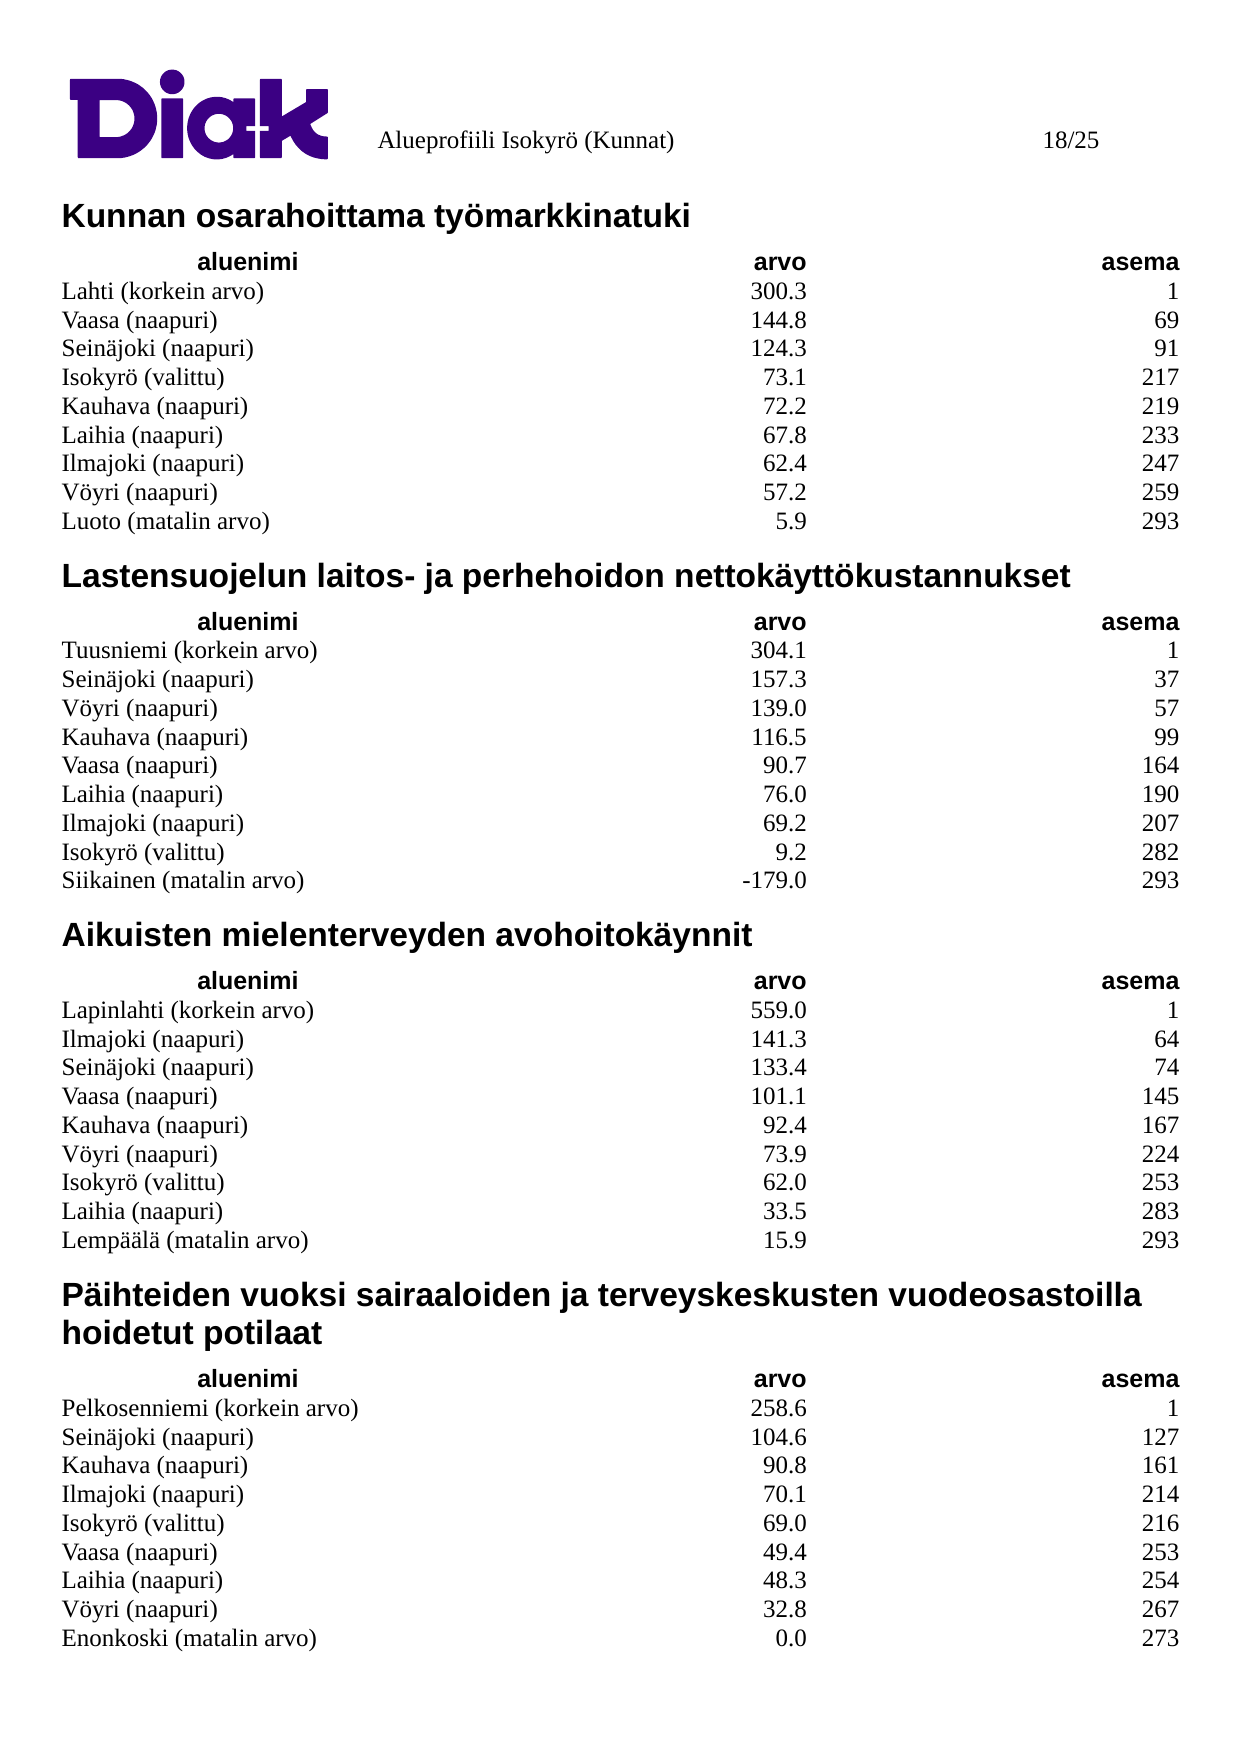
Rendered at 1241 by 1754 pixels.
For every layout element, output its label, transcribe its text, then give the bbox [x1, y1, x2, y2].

table_cell Tuusniemi (korkein arvo) [61, 636, 434, 664]
table_cell 90.8 [434, 1451, 806, 1479]
table_cell 304.1 [434, 636, 806, 664]
table_cell 267 [806, 1594, 1179, 1623]
table_cell 139.0 [434, 693, 806, 722]
table_cell Vöyri (naapuri) [61, 1594, 434, 1623]
subtitle Kunnan osarahoittama työmarkkinatuki [61, 196, 1179, 235]
table_cell 70.1 [434, 1479, 806, 1508]
subtitle Lastensuojelun laitos- ja perhehoidon nettokäyttökustannukset [61, 556, 1179, 594]
table_cell 67.8 [434, 420, 806, 448]
table_cell 101.1 [434, 1081, 806, 1110]
table_cell Vöyri (naapuri) [61, 477, 434, 506]
table_cell 64 [806, 1024, 1179, 1052]
table_cell 73.9 [434, 1139, 806, 1167]
table_header aluenimi [61, 1364, 434, 1393]
table_cell 69.2 [434, 808, 806, 837]
table_cell 104.6 [434, 1422, 806, 1451]
table_cell 1 [806, 276, 1179, 305]
table_cell 559.0 [434, 995, 806, 1024]
table_cell Pelkosenniemi (korkein arvo) [61, 1393, 434, 1422]
table_cell 216 [806, 1508, 1179, 1537]
table_cell Enonkoski (matalin arvo) [61, 1623, 434, 1652]
table_cell -179.0 [434, 866, 806, 894]
table_cell 69.0 [434, 1508, 806, 1537]
table_cell Seinäjoki (naapuri) [61, 1053, 434, 1081]
table_cell Isokyrö (valittu) [61, 362, 434, 391]
table_cell 258.6 [434, 1393, 806, 1422]
table_header asema [806, 1364, 1179, 1393]
table_cell Ilmajoki (naapuri) [61, 1479, 434, 1508]
table_cell 293 [806, 866, 1179, 894]
table_cell 116.5 [434, 722, 806, 751]
table_cell 144.8 [434, 305, 806, 333]
subtitle Päihteiden vuoksi sairaaloiden ja terveyskeskusten vuodeosastoilla hoidetut potilaat [61, 1274, 1179, 1352]
table_cell Kauhava (naapuri) [61, 722, 434, 751]
table_cell 167 [806, 1110, 1179, 1139]
table_cell Vöyri (naapuri) [61, 1139, 434, 1167]
table_cell Laihia (naapuri) [61, 1566, 434, 1594]
table_cell 300.3 [434, 276, 806, 305]
table_header arvo [434, 1364, 806, 1393]
table_cell Ilmajoki (naapuri) [61, 808, 434, 837]
subtitle Aikuisten mielenterveyden avohoitokäynnit [61, 915, 1179, 954]
table_cell Isokyrö (valittu) [61, 1508, 434, 1537]
table_cell Seinäjoki (naapuri) [61, 664, 434, 693]
table_cell 207 [806, 808, 1179, 837]
table_cell 0.0 [434, 1623, 806, 1652]
table_cell 253 [806, 1537, 1179, 1566]
table_cell 37 [806, 664, 1179, 693]
table_cell Vaasa (naapuri) [61, 751, 434, 779]
table_cell 293 [806, 1225, 1179, 1254]
table_cell 15.9 [434, 1225, 806, 1254]
table_cell 76.0 [434, 779, 806, 808]
table_cell 73.1 [434, 362, 806, 391]
table_cell 74 [806, 1053, 1179, 1081]
table_cell 259 [806, 477, 1179, 506]
table_cell 91 [806, 334, 1179, 362]
table_cell 293 [806, 506, 1179, 535]
table_cell 99 [806, 722, 1179, 751]
table_header asema [806, 607, 1179, 636]
table_cell 161 [806, 1451, 1179, 1479]
table_cell 90.7 [434, 751, 806, 779]
table_cell Siikainen (matalin arvo) [61, 866, 434, 894]
table_cell Laihia (naapuri) [61, 420, 434, 448]
table_cell 62.4 [434, 449, 806, 477]
table_cell 72.2 [434, 391, 806, 420]
table_cell 282 [806, 837, 1179, 866]
table_header arvo [434, 607, 806, 636]
table_cell 273 [806, 1623, 1179, 1652]
table_cell Vaasa (naapuri) [61, 1537, 434, 1566]
table_cell Seinäjoki (naapuri) [61, 1422, 434, 1451]
table_cell 92.4 [434, 1110, 806, 1139]
table_cell 49.4 [434, 1537, 806, 1566]
table_cell Laihia (naapuri) [61, 779, 434, 808]
table_cell 1 [806, 636, 1179, 664]
table_header arvo [434, 247, 806, 276]
table_cell 283 [806, 1196, 1179, 1225]
table_cell Ilmajoki (naapuri) [61, 449, 434, 477]
table_cell 157.3 [434, 664, 806, 693]
table_cell 57 [806, 693, 1179, 722]
table_cell 1 [806, 1393, 1179, 1422]
table_cell 133.4 [434, 1053, 806, 1081]
table_cell Vöyri (naapuri) [61, 693, 434, 722]
table_cell 247 [806, 449, 1179, 477]
table_cell 33.5 [434, 1196, 806, 1225]
table_header asema [806, 247, 1179, 276]
table_cell 1 [806, 995, 1179, 1024]
table_cell 32.8 [434, 1594, 806, 1623]
table_cell 9.2 [434, 837, 806, 866]
table_cell Vaasa (naapuri) [61, 1081, 434, 1110]
table_cell 48.3 [434, 1566, 806, 1594]
table_header aluenimi [61, 966, 434, 995]
table_cell 127 [806, 1422, 1179, 1451]
table_cell Kauhava (naapuri) [61, 391, 434, 420]
table_cell 145 [806, 1081, 1179, 1110]
table_cell Ilmajoki (naapuri) [61, 1024, 434, 1052]
table_cell 214 [806, 1479, 1179, 1508]
table_cell 57.2 [434, 477, 806, 506]
table_cell 233 [806, 420, 1179, 448]
table_cell 254 [806, 1566, 1179, 1594]
table_cell Kauhava (naapuri) [61, 1110, 434, 1139]
table_cell 190 [806, 779, 1179, 808]
table_cell 62.0 [434, 1168, 806, 1196]
table_cell Lapinlahti (korkein arvo) [61, 995, 434, 1024]
table_cell Lahti (korkein arvo) [61, 276, 434, 305]
table_cell Laihia (naapuri) [61, 1196, 434, 1225]
table_cell 124.3 [434, 334, 806, 362]
table_cell Isokyrö (valittu) [61, 837, 434, 866]
table_cell 5.9 [434, 506, 806, 535]
table_cell 164 [806, 751, 1179, 779]
table_header asema [806, 966, 1179, 995]
table_cell 69 [806, 305, 1179, 333]
table_cell 224 [806, 1139, 1179, 1167]
table_cell 219 [806, 391, 1179, 420]
table_header arvo [434, 966, 806, 995]
table_cell Vaasa (naapuri) [61, 305, 434, 333]
table_cell Isokyrö (valittu) [61, 1168, 434, 1196]
table_cell Seinäjoki (naapuri) [61, 334, 434, 362]
table_cell 141.3 [434, 1024, 806, 1052]
table_cell Kauhava (naapuri) [61, 1451, 434, 1479]
table_header aluenimi [61, 607, 434, 636]
table_cell 253 [806, 1168, 1179, 1196]
table_cell 217 [806, 362, 1179, 391]
table_cell Luoto (matalin arvo) [61, 506, 434, 535]
table_cell Lempäälä (matalin arvo) [61, 1225, 434, 1254]
table_header aluenimi [61, 247, 434, 276]
